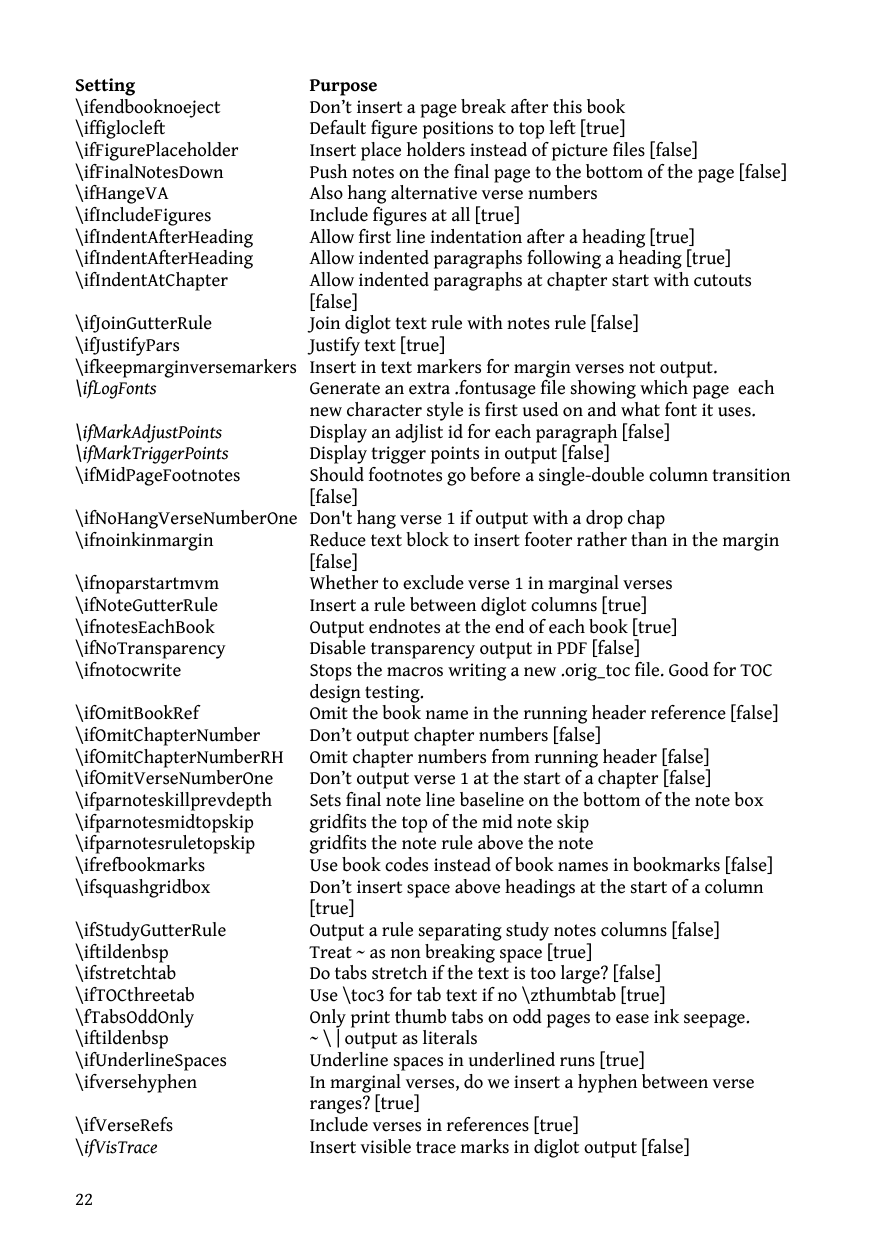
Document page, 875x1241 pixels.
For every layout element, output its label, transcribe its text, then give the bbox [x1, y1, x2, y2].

table_cell Sets final note line baseline on the bottom of the note box [309, 790, 796, 812]
table_cell \ifIndentAfterHeading [75, 248, 309, 270]
table_cell \ifOmitChapterNumber [75, 725, 309, 747]
table_cell Generate an extra .fontusage file showing which page each new character style is first used on and what font it uses. [309, 378, 796, 422]
table_cell Don’t output chapter numbers [false] [309, 725, 796, 747]
table_cell \ifOmitBookRef [75, 703, 309, 725]
table_cell \ifIncludeFigures [75, 205, 309, 227]
table_cell \ifNoteGutterRule [75, 595, 309, 617]
table_cell Don’t insert space above headings at the start of a column [true] [309, 877, 796, 920]
table_cell Insert a rule between diglot columns [true] [309, 595, 796, 617]
table_cell Allow first line indentation after a heading [true] [309, 227, 796, 248]
table_cell Join diglot text rule with notes rule [false] [309, 313, 796, 335]
table_cell \ifOmitVerseNumberOne [75, 768, 309, 790]
table_cell \ifparnotesruletopskip [75, 833, 309, 855]
table_cell Don’t output verse 1 at the start of a chapter [false] [309, 768, 796, 790]
table_cell \ifMarkTriggerPoints [75, 443, 309, 465]
table_cell \ifStudyGutterRule [75, 920, 309, 942]
table_header Purpose [309, 75, 796, 97]
table_cell \ifVerseRefs [75, 1115, 309, 1137]
table_cell Do tabs stretch if the text is too large? [false] [309, 963, 796, 985]
table_cell Use \toc3 for tab text if no \zthumbtab [true] [309, 985, 796, 1007]
table_cell Don’t insert a page break after this book [309, 97, 796, 118]
table_cell \ifIndentAtChapter [75, 270, 309, 313]
table_cell \iftildenbsp [75, 1028, 309, 1050]
table_cell Whether to exclude verse 1 in marginal verses [309, 573, 796, 595]
table_cell \ifMarkAdjustPoints [75, 422, 309, 443]
table_cell \ifJoinGutterRule [75, 313, 309, 335]
table_cell \ifNoTransparency [75, 638, 309, 660]
table_cell Also hang alternative verse numbers [309, 183, 796, 205]
table_cell \ifkeepmarginversemarkers [75, 357, 309, 378]
table_cell \ifendbooknoeject [75, 97, 309, 118]
table_cell \ifMidPageFootnotes [75, 465, 309, 508]
table_cell Output a rule separating study notes columns [false] [309, 920, 796, 942]
table_cell \ifnoparstartmvm [75, 573, 309, 595]
table_cell Reduce text block to insert footer rather than in the margin [false] [309, 530, 796, 573]
table_cell Omit chapter numbers from running header [false] [309, 747, 796, 768]
table_cell \ifnoinkinmargin [75, 530, 309, 573]
table_cell Include verses in references [true] [309, 1115, 796, 1137]
table_cell Only print thumb tabs on odd pages to ease ink seepage. [309, 1007, 796, 1028]
table_cell Default figure positions to top left [true] [309, 118, 796, 140]
table_cell \ifFigurePlaceholder [75, 140, 309, 162]
table_cell \ifLogFonts [75, 378, 309, 422]
table_cell Underline spaces in underlined runs [true] [309, 1050, 796, 1072]
table_cell ~ \ | output as literals [309, 1028, 796, 1050]
table_cell Omit the book name in the running header reference [false] [309, 703, 796, 725]
table_cell \ifversehyphen [75, 1072, 309, 1115]
table_cell Display trigger points in output [false] [309, 443, 796, 465]
table_cell Stops the macros writing a new .orig_toc file. Good for TOC design testing. [309, 660, 796, 703]
table_cell \ifparnoteskillprevdepth [75, 790, 309, 812]
table_cell Push notes on the final page to the bottom of the page [false] [309, 162, 796, 183]
table_cell \ifIndentAfterHeading [75, 227, 309, 248]
table_cell \ifOmitChapterNumberRH [75, 747, 309, 768]
table_cell Don't hang verse 1 if output with a drop chap [309, 508, 796, 530]
table_cell \ifparnotesmidtopskip [75, 812, 309, 833]
table_cell Include figures at all [true] [309, 205, 796, 227]
table_cell \ifFinalNotesDown [75, 162, 309, 183]
table_cell \ifHangeVA [75, 183, 309, 205]
table_cell \ifrefbookmarks [75, 855, 309, 877]
table_cell Output endnotes at the end of each book [true] [309, 617, 796, 638]
table_cell Should footnotes go before a single-double column transition [false] [309, 465, 796, 508]
table_cell \ifTOCthreetab [75, 985, 309, 1007]
table_cell Insert place holders instead of picture files [false] [309, 140, 796, 162]
table_cell Use book codes instead of book names in bookmarks [false] [309, 855, 796, 877]
table_cell Disable transparency output in PDF [false] [309, 638, 796, 660]
table_cell gridfits the top of the mid note skip [309, 812, 796, 833]
table_cell Treat ~ as non breaking space [true] [309, 942, 796, 963]
table_cell In marginal verses, do we insert a hyphen between verse ranges? [true] [309, 1072, 796, 1115]
table_cell \ifVisTrace [75, 1137, 309, 1158]
table_cell gridfits the note rule above the note [309, 833, 796, 855]
table_cell Display an adjlist id for each paragraph [false] [309, 422, 796, 443]
table_cell \fTabsOddOnly [75, 1007, 309, 1028]
table_cell \iftildenbsp [75, 942, 309, 963]
table_header Setting [75, 75, 309, 97]
table_cell \ifNoHangVerseNumberOne [75, 508, 309, 530]
table_cell Allow indented paragraphs following a heading [true] [309, 248, 796, 270]
table_cell \ifnotesEachBook [75, 617, 309, 638]
table_cell \iffiglocleft [75, 118, 309, 140]
table_cell \ifsquashgridbox [75, 877, 309, 920]
table_cell \ifJustifyPars [75, 335, 309, 357]
table_cell \ifnotocwrite [75, 660, 309, 703]
table_cell \ifUnderlineSpaces [75, 1050, 309, 1072]
table_cell \ifstretchtab [75, 963, 309, 985]
table_cell Insert in text markers for margin verses not output. [309, 357, 796, 378]
table_cell Justify text [true] [309, 335, 796, 357]
table_cell Allow indented paragraphs at chapter start with cutouts [false] [309, 270, 796, 313]
table_cell Insert visible trace marks in diglot output [false] [309, 1137, 796, 1158]
